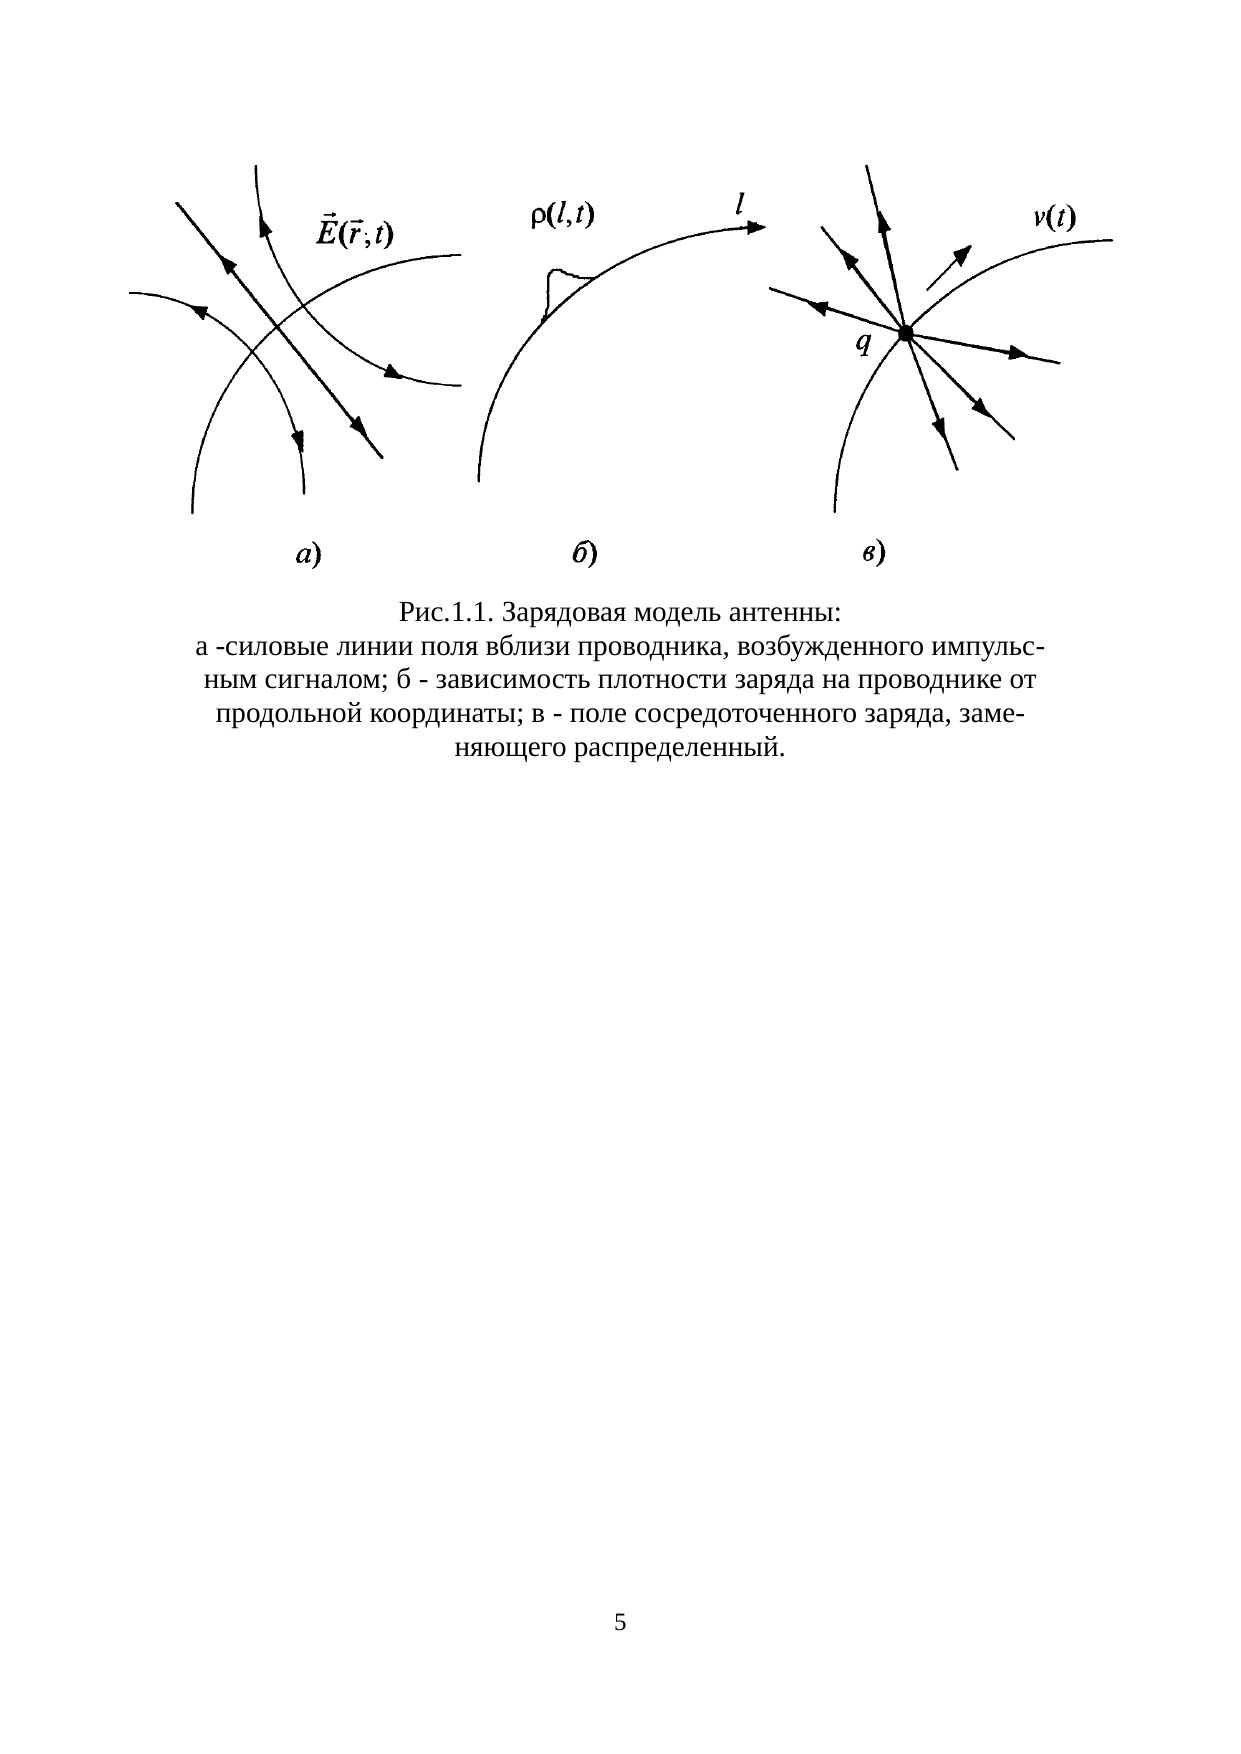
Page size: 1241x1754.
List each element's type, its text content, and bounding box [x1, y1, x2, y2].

picture [121, 124, 1126, 595]
text Рис.1.1. Зарядовая модель антенны: [177, 595, 1063, 628]
text [177, 118, 1063, 124]
text а -силовые линии поля вблизи проводника, возбужденного импульс­ным сигналом; б - зависимость плотности заряда на проводнике от продольной координаты; в - поле сосредоточенного заряда, заме­няющего распределенный. [177, 628, 1063, 762]
